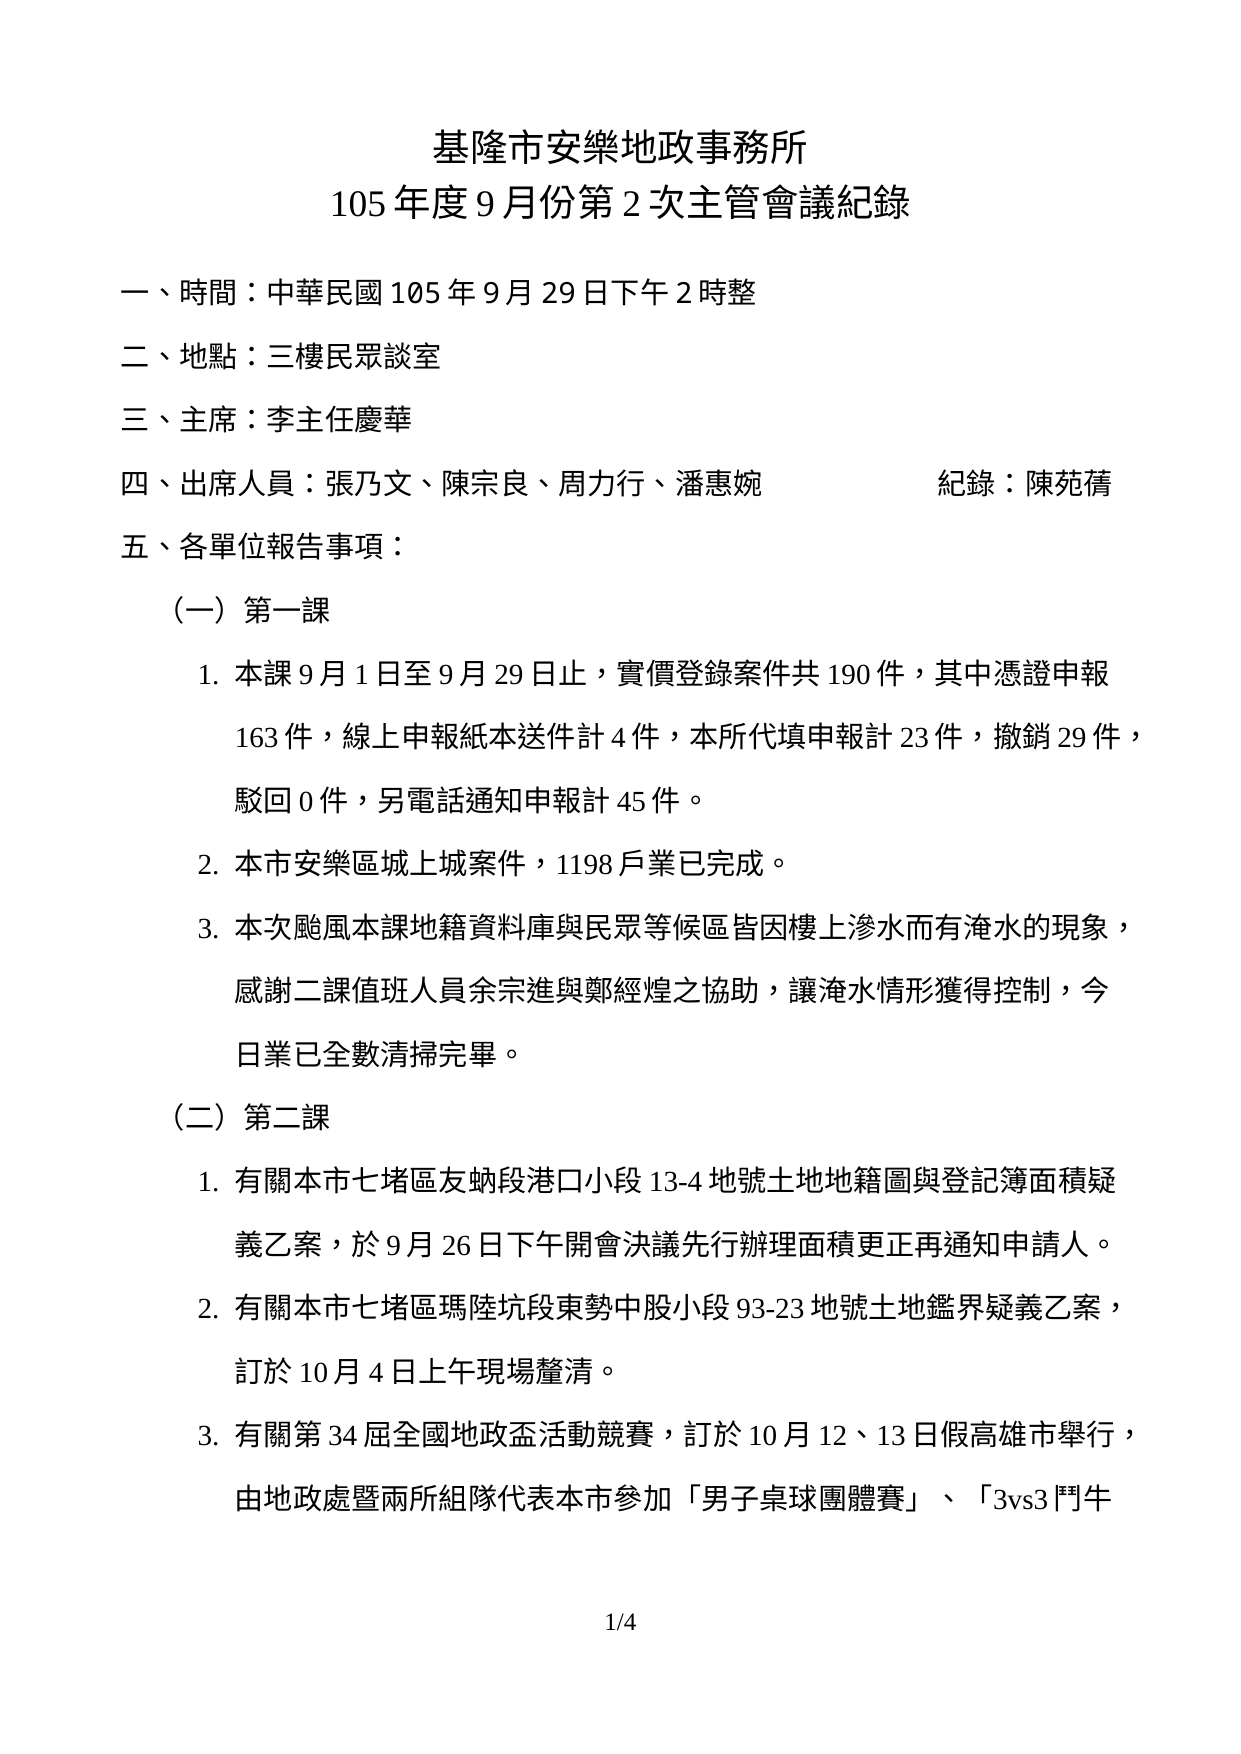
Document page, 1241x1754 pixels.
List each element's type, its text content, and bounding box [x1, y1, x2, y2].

list 本市安樂區城上城案件，1198戶業已完成。 [197, 841, 1122, 883]
text 105年度9月份第2次主管會議紀錄 [118, 172, 1122, 227]
list 本課9月1日至9月29日止，實價登錄案件共190件，其中憑證申報163件，線上申報紙本送件計4件，本所代填申報計23件，撤銷29件，駁回0件，另電話通知申報計45件。 [197, 651, 1122, 820]
list 各單位報告事項： [119, 524, 1122, 566]
list 時間：中華民國105年9月29日下午2時整 [119, 270, 1122, 312]
list 第一課 [156, 587, 1122, 629]
list 主席：李主任慶華 [119, 397, 1122, 439]
list 地點：三樓民眾談室 [119, 333, 1122, 376]
list 出席人員：張乃文、陳宗良、周力行、潘惠婉 紀錄：陳苑蒨 [119, 460, 1122, 502]
text 基隆市安樂地政事務所 [118, 118, 1122, 172]
list 有關本市七堵區友蚋段港口小段13-4地號土地地籍圖與登記簿面積疑義乙案，於9月26日下午開會決議先行辦理面積更正再通知申請人。 [197, 1158, 1122, 1264]
list 第二課 [156, 1094, 1122, 1137]
list 本次颱風本課地籍資料庫與民眾等候區皆因樓上滲水而有淹水的現象，感謝二課值班人員余宗進與鄭經煌之協助，讓淹水情形獲得控制，今日業已全數清掃完畢。 [197, 904, 1122, 1073]
list 有關本市七堵區瑪陸坑段東勢中股小段93-23地號土地鑑界疑義乙案，訂於10月4日上午現場釐清。 [197, 1285, 1122, 1391]
list 有關第34屈全國地政盃活動競賽，訂於10月12、13日假高雄市舉行，由地政處暨兩所組隊代表本市參加「男子桌球團體賽」、「3vs3鬥牛籃球比賽」、「趣味競賽」項目，練習時間：男子桌球團體賽、3vs3鬥牛籃球比賽、趣味競賽為9月28日、10月5日下午1時30分至5時30分，請轉知同仁，爭取佳績。 [197, 1412, 1122, 1517]
